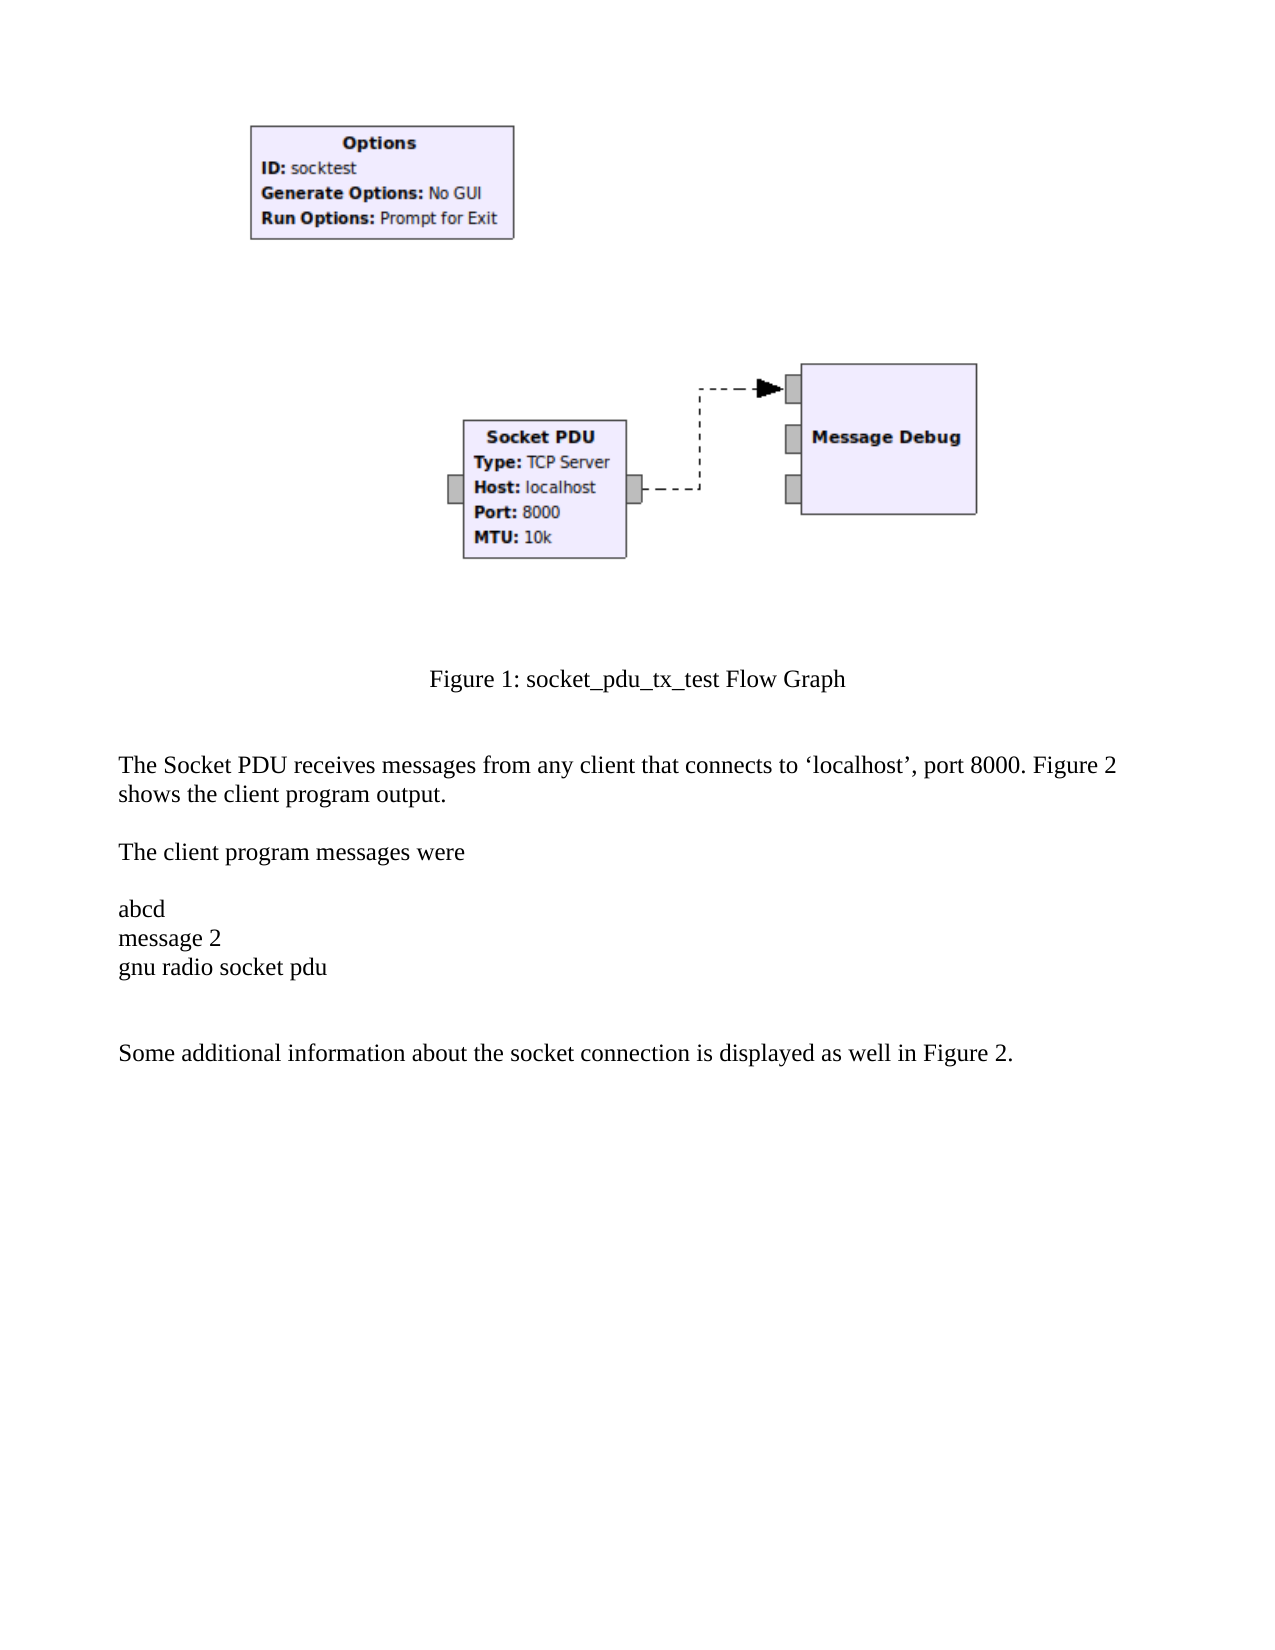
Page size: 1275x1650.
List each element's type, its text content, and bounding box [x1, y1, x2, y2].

text gnu radio socket pdu [118, 952, 1157, 981]
text Some additional information about the socket connection is displayed as well in Figure 2. [118, 1038, 1157, 1067]
text The Socket PDU receives messages from any client that connects to ‘localhost’, port 8000. Figure 2 shows the client program output. [118, 751, 1157, 808]
text message 2 [118, 923, 1157, 952]
text The client program messages were [118, 837, 1157, 866]
text abcd [118, 894, 1157, 923]
text Figure 1: socket_pdu_tx_test Flow Graph [118, 664, 1157, 693]
picture [238, 118, 1037, 653]
